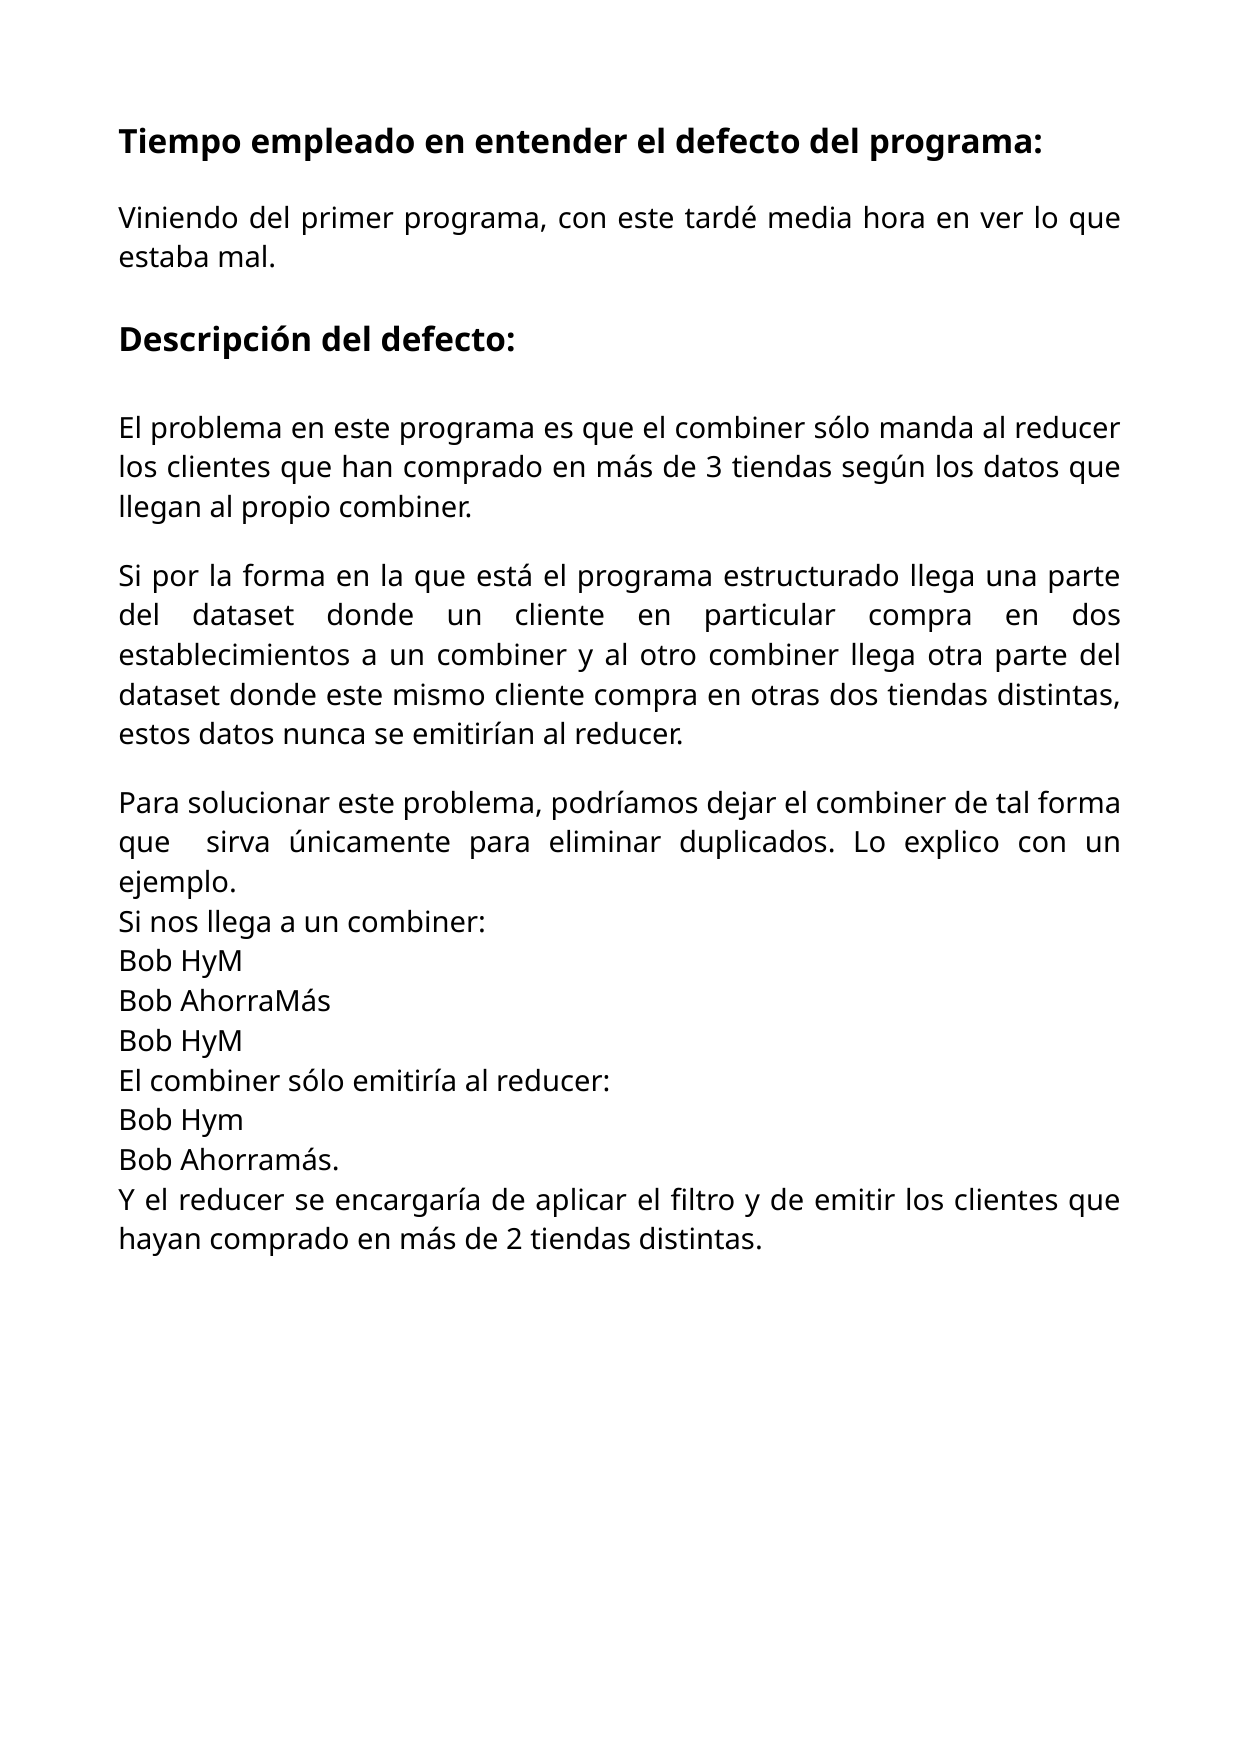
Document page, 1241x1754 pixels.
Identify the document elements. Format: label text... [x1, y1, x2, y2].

text Bob HyM [118, 1020, 1122, 1060]
text El problema en este programa es que el combiner sólo manda al reducer los clientes que han comprado en más de 3 tiendas según los datos que llegan al propio combiner. [118, 407, 1122, 526]
text Bob HyM [118, 941, 1122, 980]
text Y el reducer se encargaría de aplicar el filtro y de emitir los clientes que hayan comprado en más de 2 tiendas distintas. [118, 1179, 1122, 1258]
text Para solucionar este problema, podríamos dejar el combiner de tal forma que sirva únicamente para eliminar duplicados. Lo explico con un ejemplo. [118, 782, 1122, 901]
text Bob Ahorramás. [118, 1139, 1122, 1179]
text Viniendo del primer programa, con este tardé media hora en ver lo que estaba mal. [118, 197, 1122, 276]
text Si por la forma en la que está el programa estructurado llega una parte del dataset donde un cliente en particular compra en dos establecimientos a un combiner y al otro combiner llega otra parte del dataset donde este mismo cliente compra en otras dos tiendas distintas, estos datos nunca se emitirían al reducer. [118, 555, 1122, 753]
text Tiempo empleado en entender el defecto del programa: [118, 118, 1122, 163]
text Descripción del defecto: [118, 316, 1122, 362]
text Bob AhorraMás [118, 980, 1122, 1020]
text El combiner sólo emitiría al reducer: [118, 1060, 1122, 1099]
text Si nos llega a un combiner: [118, 901, 1122, 941]
text Bob Hym [118, 1099, 1122, 1139]
